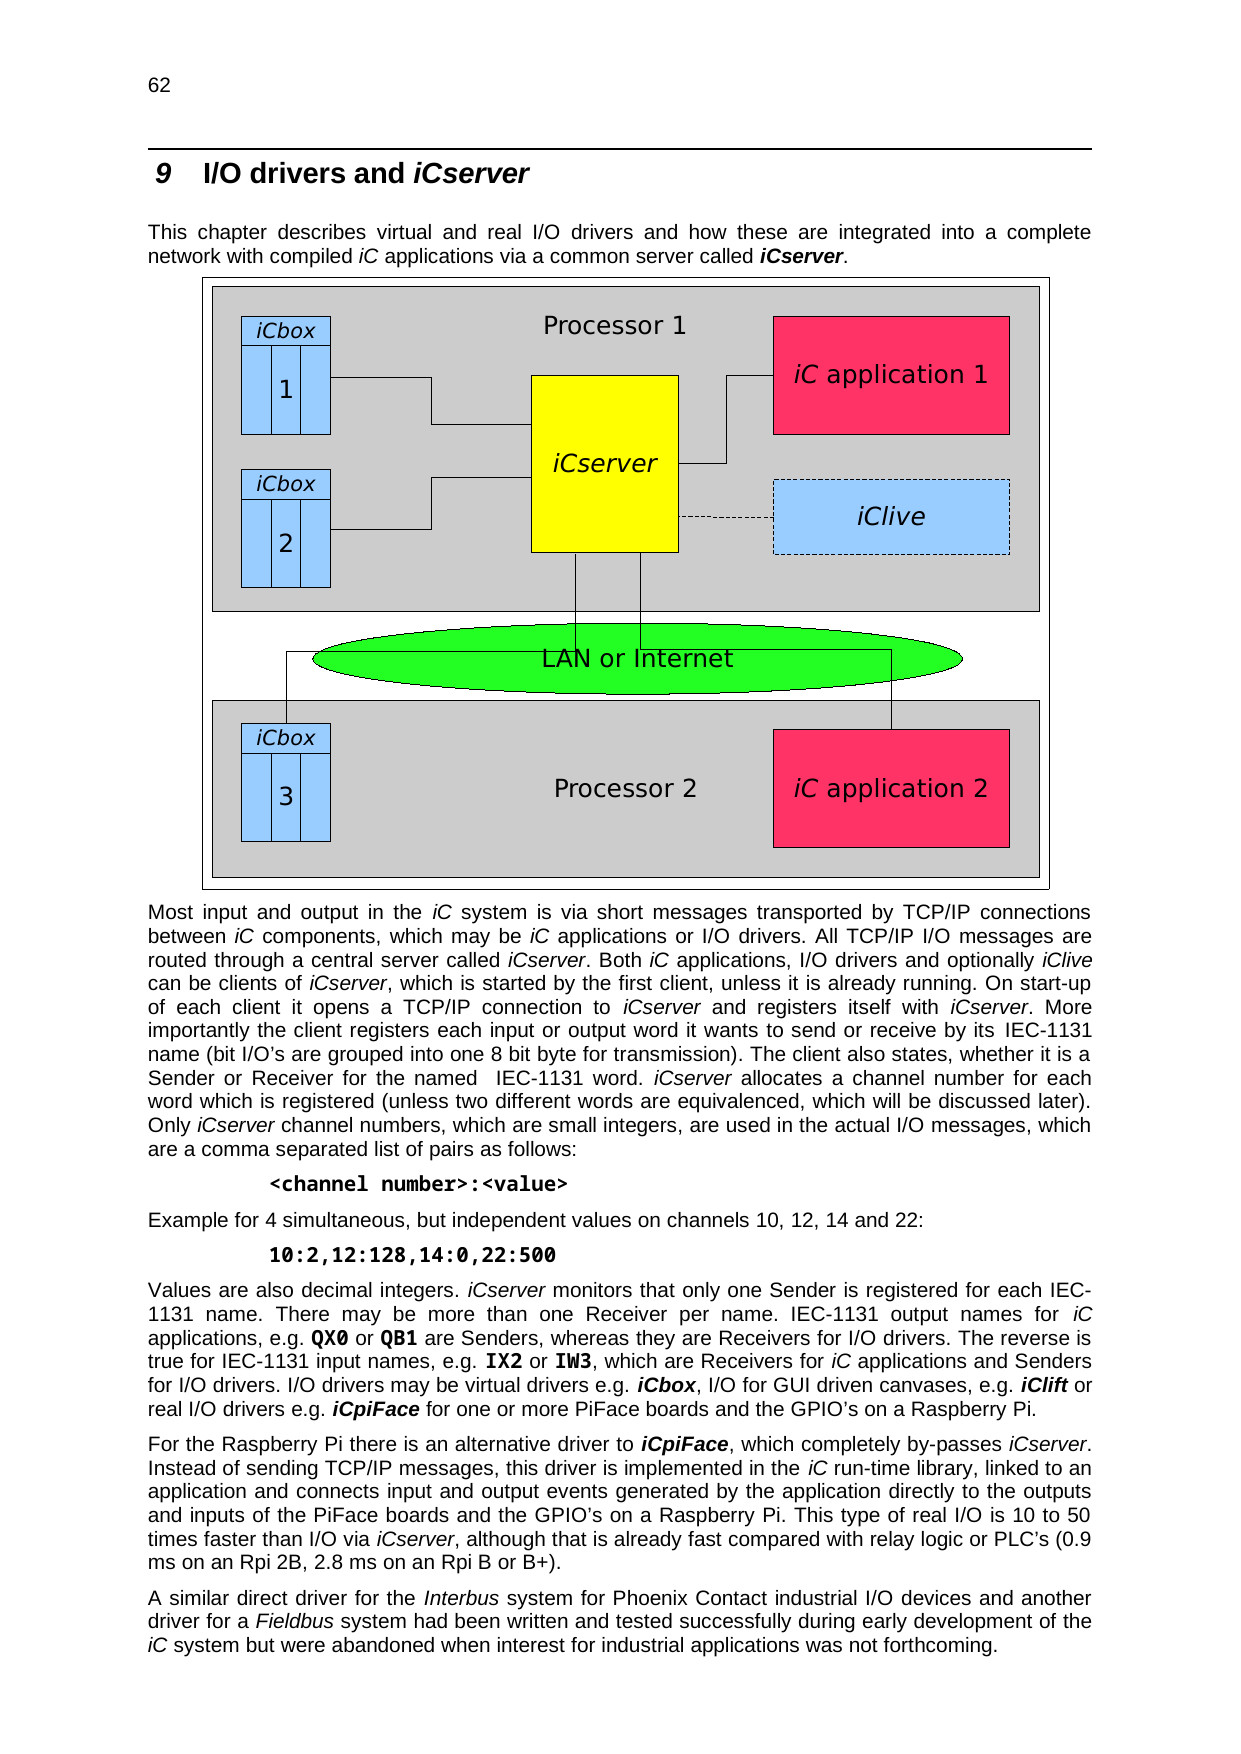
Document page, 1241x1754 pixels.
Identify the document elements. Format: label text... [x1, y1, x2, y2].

text For the Raspberry Pi there is an alternative driver to iCpiFace, which completely by-passes iCserver. Instead of sending TCP/IP messages, this driver is implemented in the iC run-time library, linked to an application and connects input and output events generated by the application directly to the outputs and inputs of the PiFace boards and the GPIO’s on a Raspberry Pi. This type of real I/O is 10 to 50 times faster than I/O via iCserver, although that is already fast compared with relay logic or PLC’s (0.9 ms on an Rpi 2B, 2.8 ms on an Rpi B or B+). [148, 1433, 1092, 1574]
text This chapter describes virtual and real I/O drivers and how these are integrated into a complete network with compiled iC applications via a common server called iCserver. [148, 221, 1092, 268]
text <channel number>:<value> [268, 1173, 1092, 1196]
text Example for 4 simultaneous, but independent values on channels 10, 12, 14 and 22: [148, 1208, 1092, 1232]
text 10:2,12:128,14:0,22:500 [268, 1243, 1092, 1267]
text Most input and output in the iC system is via short messages transported by TCP/IP connections between iC components, which may be iC applications or I/O drivers. All TCP/IP I/O messages are routed through a central server called iCserver. Both iC applications, I/O drivers and optionally iClive can be clients of iCserver, which is started by the first client, unless it is already running. On start-up of each client it opens a TCP/IP connection to iCserver and registers itself with iCserver. More importantly the client registers each input or output word it wants to send or receive by its IEC-1131 name (bit I/O’s are grouped into one 8 bit byte for transmission). The client also states, whether it is a Sender or Receiver for the named IEC-1131 word. iCserver allocates a channel number for each word which is registered (unless two different words are equivalenced, which will be discussed later). Only iCserver channel numbers, which are small integers, are used in the actual I/O messages, which are a comma separated list of pairs as follows: [203, 278, 1049, 889]
subtitle I/O drivers and iCserver [148, 150, 1092, 197]
text Values are also decimal integers. iCserver monitors that only one Sender is registered for each IEC-1131 name. There may be more than one Receiver per name. IEC-1131 output names for iC applications, e.g. QX0 or QB1 are Senders, whereas they are Receivers for I/O drivers. The reverse is true for IEC-1131 input names, e.g. IX2 or IW3, which are Receivers for iC applications and Senders for I/O drivers. I/O drivers may be virtual drivers e.g. iCbox, I/O for GUI driven canvases, e.g. iClift or real I/O drivers e.g. iCpiFace for one or more PiFace boards and the GPIO’s on a Raspberry Pi. [148, 1279, 1092, 1421]
text A similar direct driver for the Interbus system for Phoenix Contact industrial I/O devices and another driver for a Fieldbus system had been written and tested successfully during early development of the iC system but were abandoned when interest for industrial applications was not forthcoming. [148, 1586, 1092, 1657]
text Most input and output in the iC system is via short messages transported by TCP/IP connections between iC components, which may be iC applications or I/O drivers. All TCP/IP I/O messages are routed through a central server called iCserver. Both iC applications, I/O drivers and optionally iClive can be clients of iCserver, which is started by the first client, unless it is already running. On start-up of each client it opens a TCP/IP connection to iCserver and registers itself with iCserver. More importantly the client registers each input or output word it wants to send or receive by its IEC-1131 name (bit I/O’s are grouped into one 8 bit byte for transmission). The client also states, whether it is a Sender or Receiver for the named IEC-1131 word. iCserver allocates a channel number for each word which is registered (unless two different words are equivalenced, which will be discussed later). Only iCserver channel numbers, which are small integers, are used in the actual I/O messages, which are a comma separated list of pairs as follows: [148, 279, 1092, 1161]
